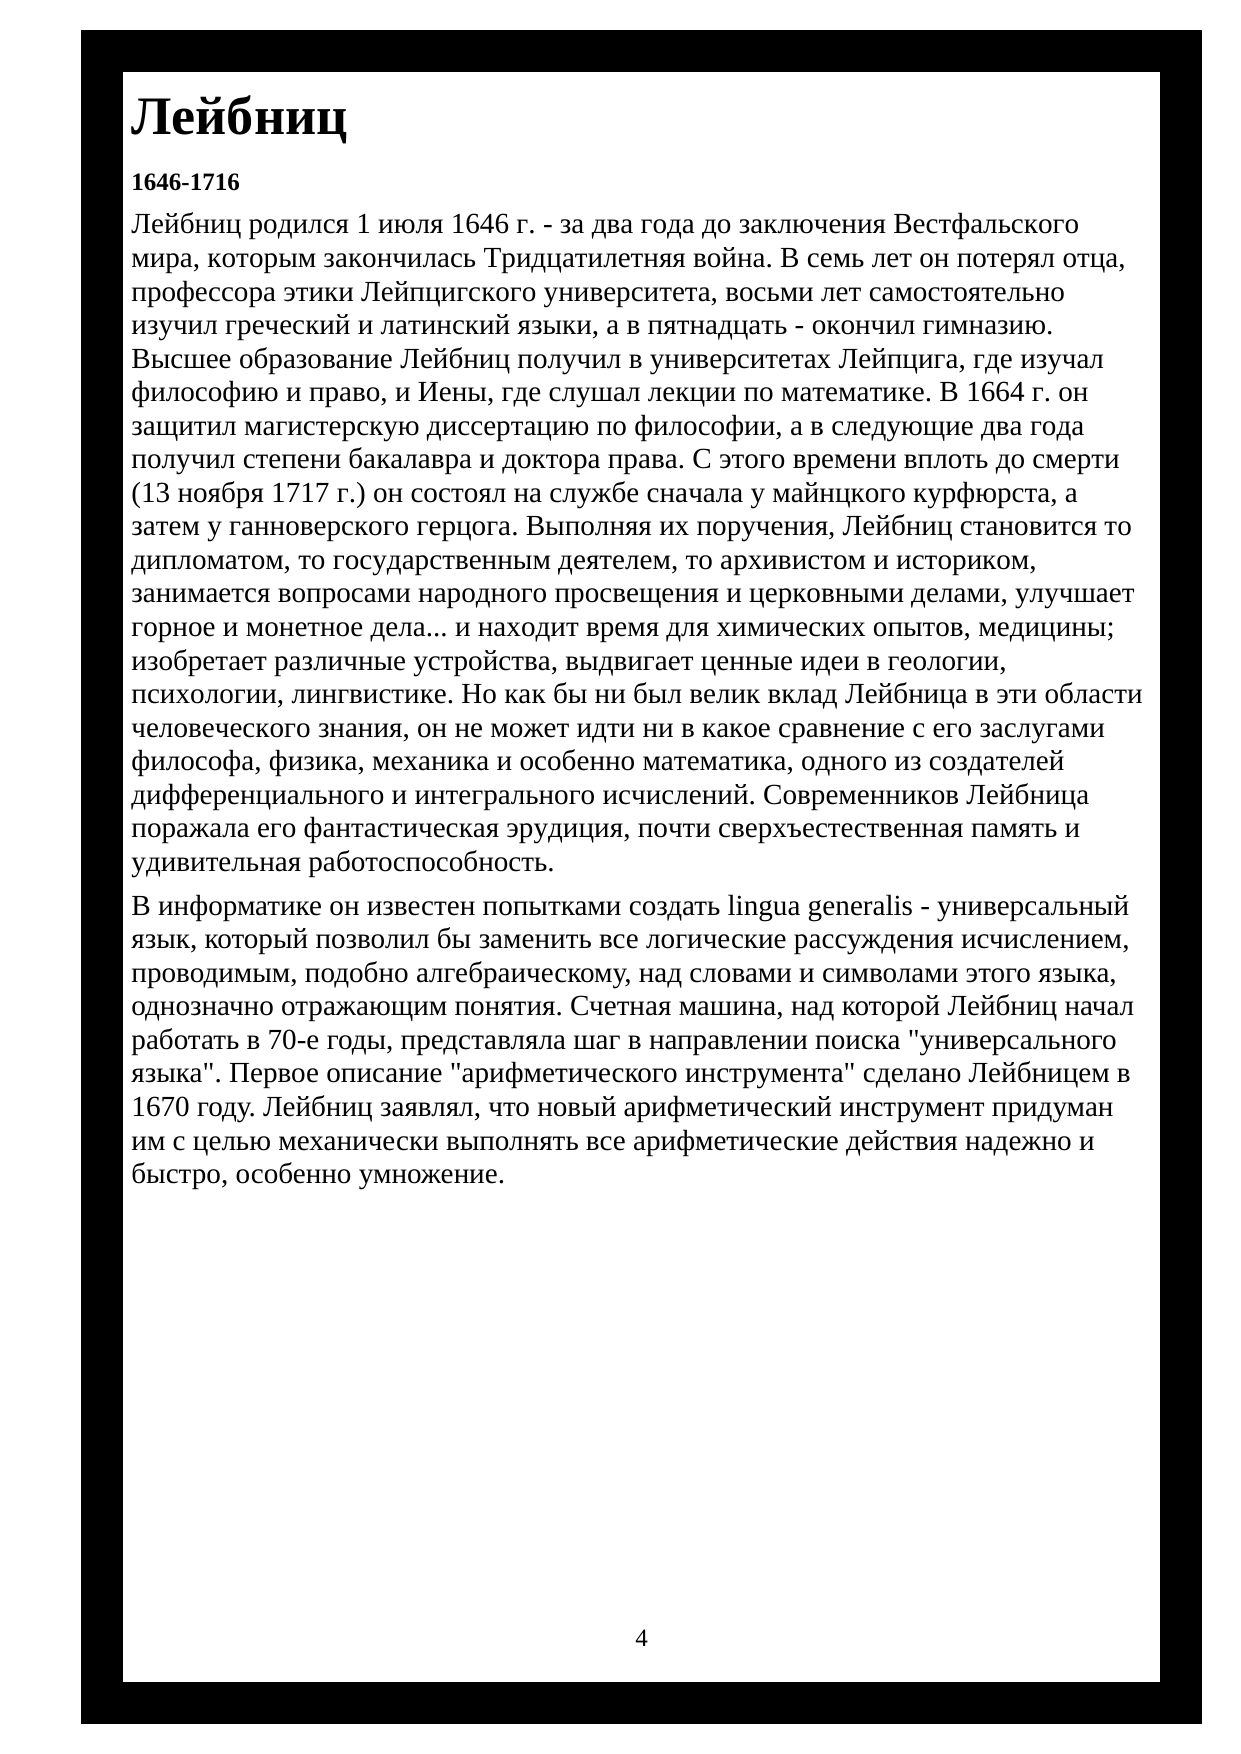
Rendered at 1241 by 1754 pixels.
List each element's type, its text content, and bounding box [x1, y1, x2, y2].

subtitle Лейбниц [131, 84, 1152, 147]
subtitle 1646-1716 [131, 167, 1152, 196]
subtitle Лейбниц родился 1 июля 1646 г. - за два года до заключения Вестфальского мира, которым закончилась Тридцатилетняя война. В семь лет он потерял отца, профессора этики Лейпцигского университета, восьми лет самостоятельно изучил греческий и латинский языки, а в пятнадцать - окончил гимназию. Высшее образование Лейбниц получил в университетах Лейпцига, где изучал философию и право, и Иены, где слушал лекции по математике. В 1664 г. он защитил магистерскую диссертацию по философии, а в следующие два года получил степени бакалавра и доктора права. С этого времени вплоть до смерти (13 ноября 1717 г.) он состоял на службе сначала у майнцкого курфюрста, а затем у ганноверского герцога. Выполняя их поручения, Лейбниц становится то дипломатом, то государственным деятелем, то архивистом и историком, занимается вопросами народного просвещения и церковными делами, улучшает горное и монетное дела... и находит время для химических опытов, медицины; изобретает различные устройства, выдвигает ценные идеи в геологии, психологии, лингвистике. Но как бы ни был велик вклад Лейбница в эти области человеческого знания, он не может идти ни в какое сравнение с его заслугами философа, физика, механика и особенно математика, одного из создателей дифференциального и интегрального исчислений. Современников Лейбница поражала его фантастическая эрудиция, почти сверхъестественная память и удивительная работоспособность. [131, 207, 1152, 877]
subtitle В информатике он известен попытками создать lingua generalis - универсальный язык, который позволил бы заменить все логические рассуждения исчислением, проводимым, подобно алгебраическому, над словами и символами этого языка, однозначно отражающим понятия. Счетная машина, над которой Лейбниц начал работать в 70-е годы, представляла шаг в направлении поиска "универсального языка". Первое описание "арифметического инструмента" сделано Лейбницем в 1670 году. Лейбниц заявлял, что новый арифметический инструмент придуман им с целью механически выполнять все арифметические действия надежно и быстро, особенно умножение. [131, 888, 1152, 1190]
